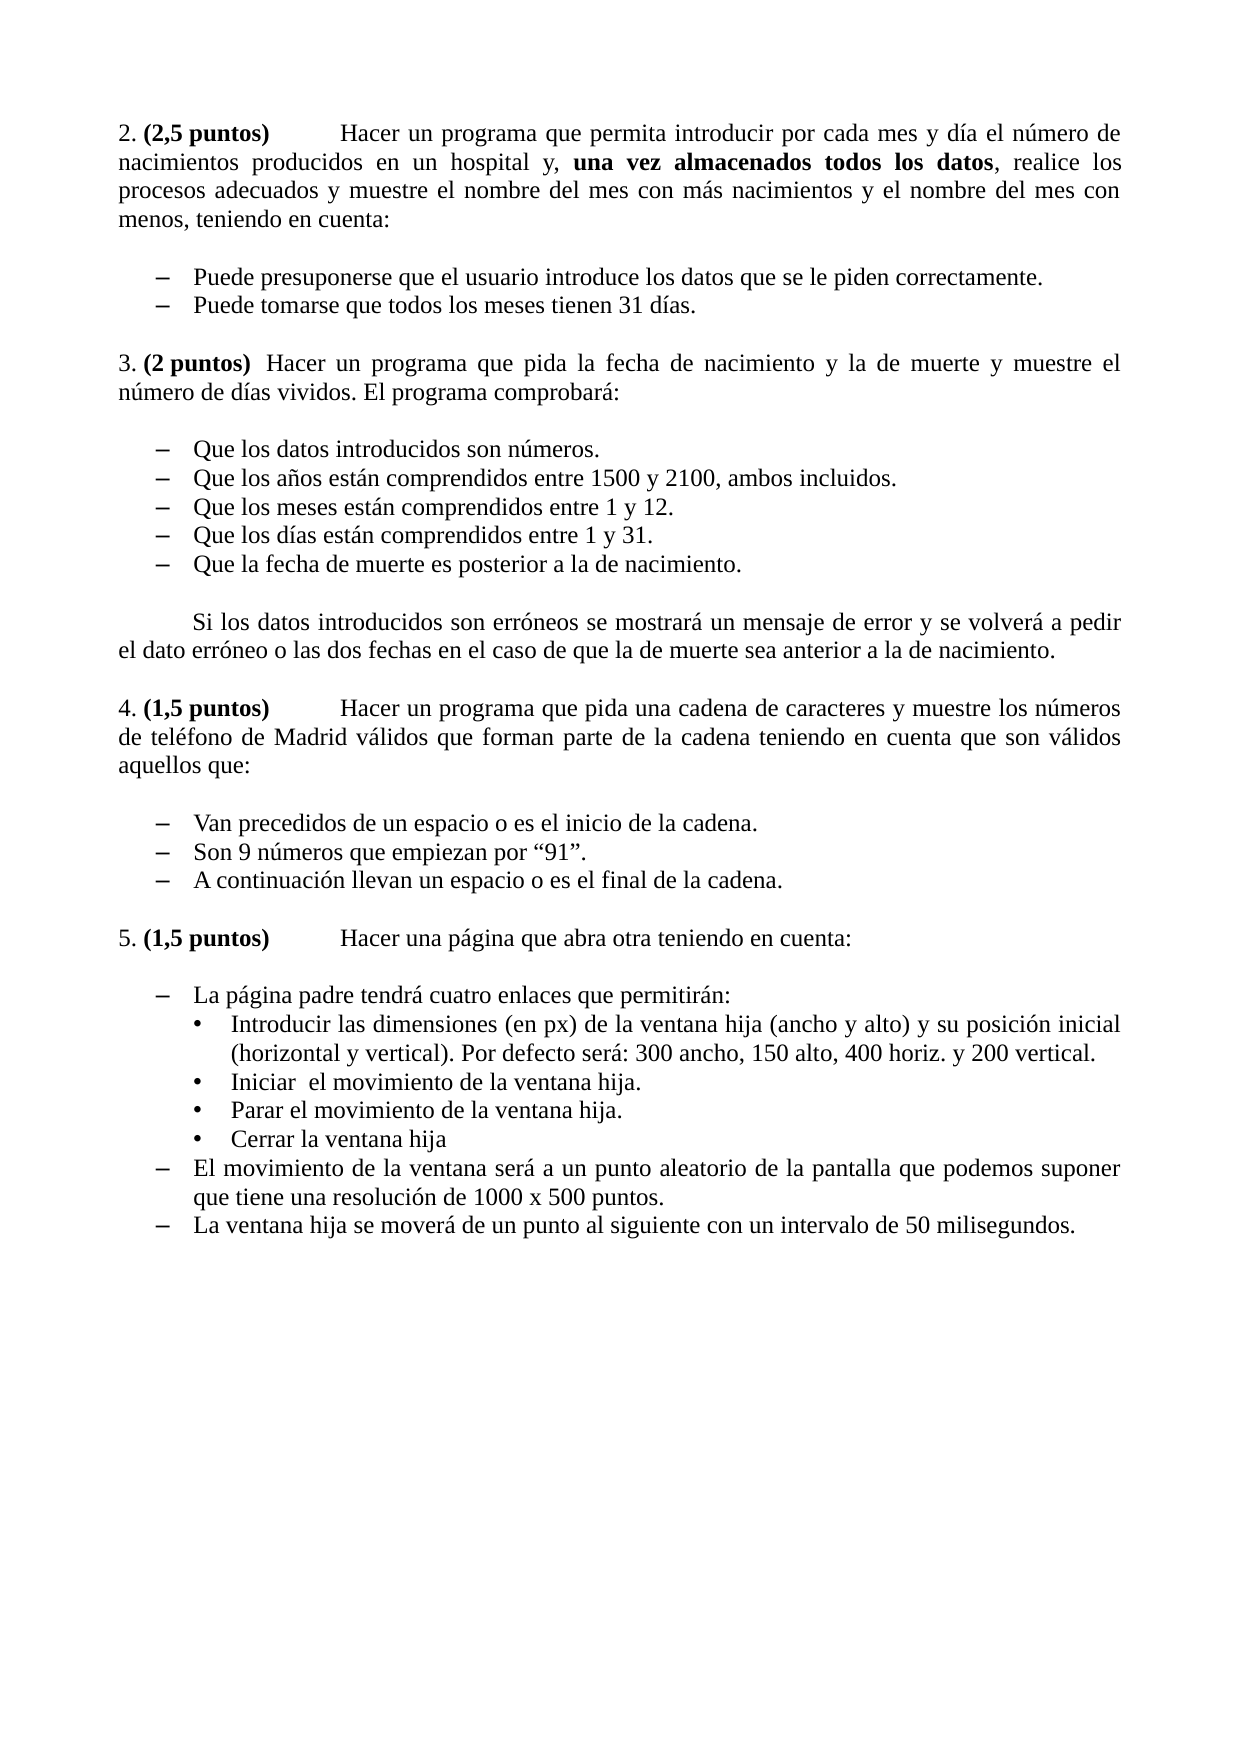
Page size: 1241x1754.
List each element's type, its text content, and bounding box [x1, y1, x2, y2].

list Puede tomarse que todos los meses tienen 31 días. [156, 291, 1122, 319]
list Que la fecha de muerte es posterior a la de nacimiento. [156, 549, 1122, 578]
text Si los datos introducidos son erróneos se mostrará un mensaje de error y se volverá a pedir el dato erróneo o las dos fechas en el caso de que la de muerte sea anterior a la de nacimiento. [118, 607, 1122, 664]
list Son 9 números que empiezan por “91”. [156, 837, 1122, 866]
list El movimiento de la ventana será a un punto aleatorio de la pantalla que podemos suponer que tiene una resolución de 1000 x 500 puntos. [156, 1153, 1122, 1211]
list Que los meses están comprendidos entre 1 y 12. [156, 492, 1122, 521]
list Que los días están comprendidos entre 1 y 31. [156, 521, 1122, 549]
list La ventana hija se moverá de un punto al siguiente con un intervalo de 50 milisegundos. [156, 1211, 1122, 1239]
text 5. (1,5 puntos) Hacer una página que abra otra teniendo en cuenta: [118, 923, 1122, 952]
text 3. (2 puntos) Hacer un programa que pida la fecha de nacimiento y la de muerte y muestre el número de días vividos. El programa comprobará: [118, 348, 1122, 406]
list Van precedidos de un espacio o es el inicio de la cadena. [156, 808, 1122, 837]
list Introducir las dimensiones (en px) de la ventana hija (ancho y alto) y su posición inicial (horizontal y vertical). Por defecto será: 300 ancho, 150 alto, 400 horiz. y 200 vertical. [193, 1009, 1122, 1067]
list Cerrar la ventana hija [193, 1124, 1122, 1153]
list Que los años están comprendidos entre 1500 y 2100, ambos incluidos. [156, 463, 1122, 492]
text 2. (2,5 puntos) Hacer un programa que permita introducir por cada mes y día el número de nacimientos producidos en un hospital y, una vez almacenados todos los datos, realice los procesos adecuados y muestre el nombre del mes con más nacimientos y el nombre del mes con menos, teniendo en cuenta: [118, 118, 1122, 233]
list Que los datos introducidos son números. [156, 434, 1122, 463]
list Puede presuponerse que el usuario introduce los datos que se le piden correctamente. [156, 262, 1122, 291]
list A continuación llevan un espacio o es el final de la cadena. [156, 866, 1122, 894]
list Iniciar el movimiento de la ventana hija. [193, 1067, 1122, 1096]
list La página padre tendrá cuatro enlaces que permitirán: [156, 981, 1122, 1009]
text 4. (1,5 puntos) Hacer un programa que pida una cadena de caracteres y muestre los números de teléfono de Madrid válidos que forman parte de la cadena teniendo en cuenta que son válidos aquellos que: [118, 693, 1122, 779]
list Parar el movimiento de la ventana hija. [193, 1096, 1122, 1124]
